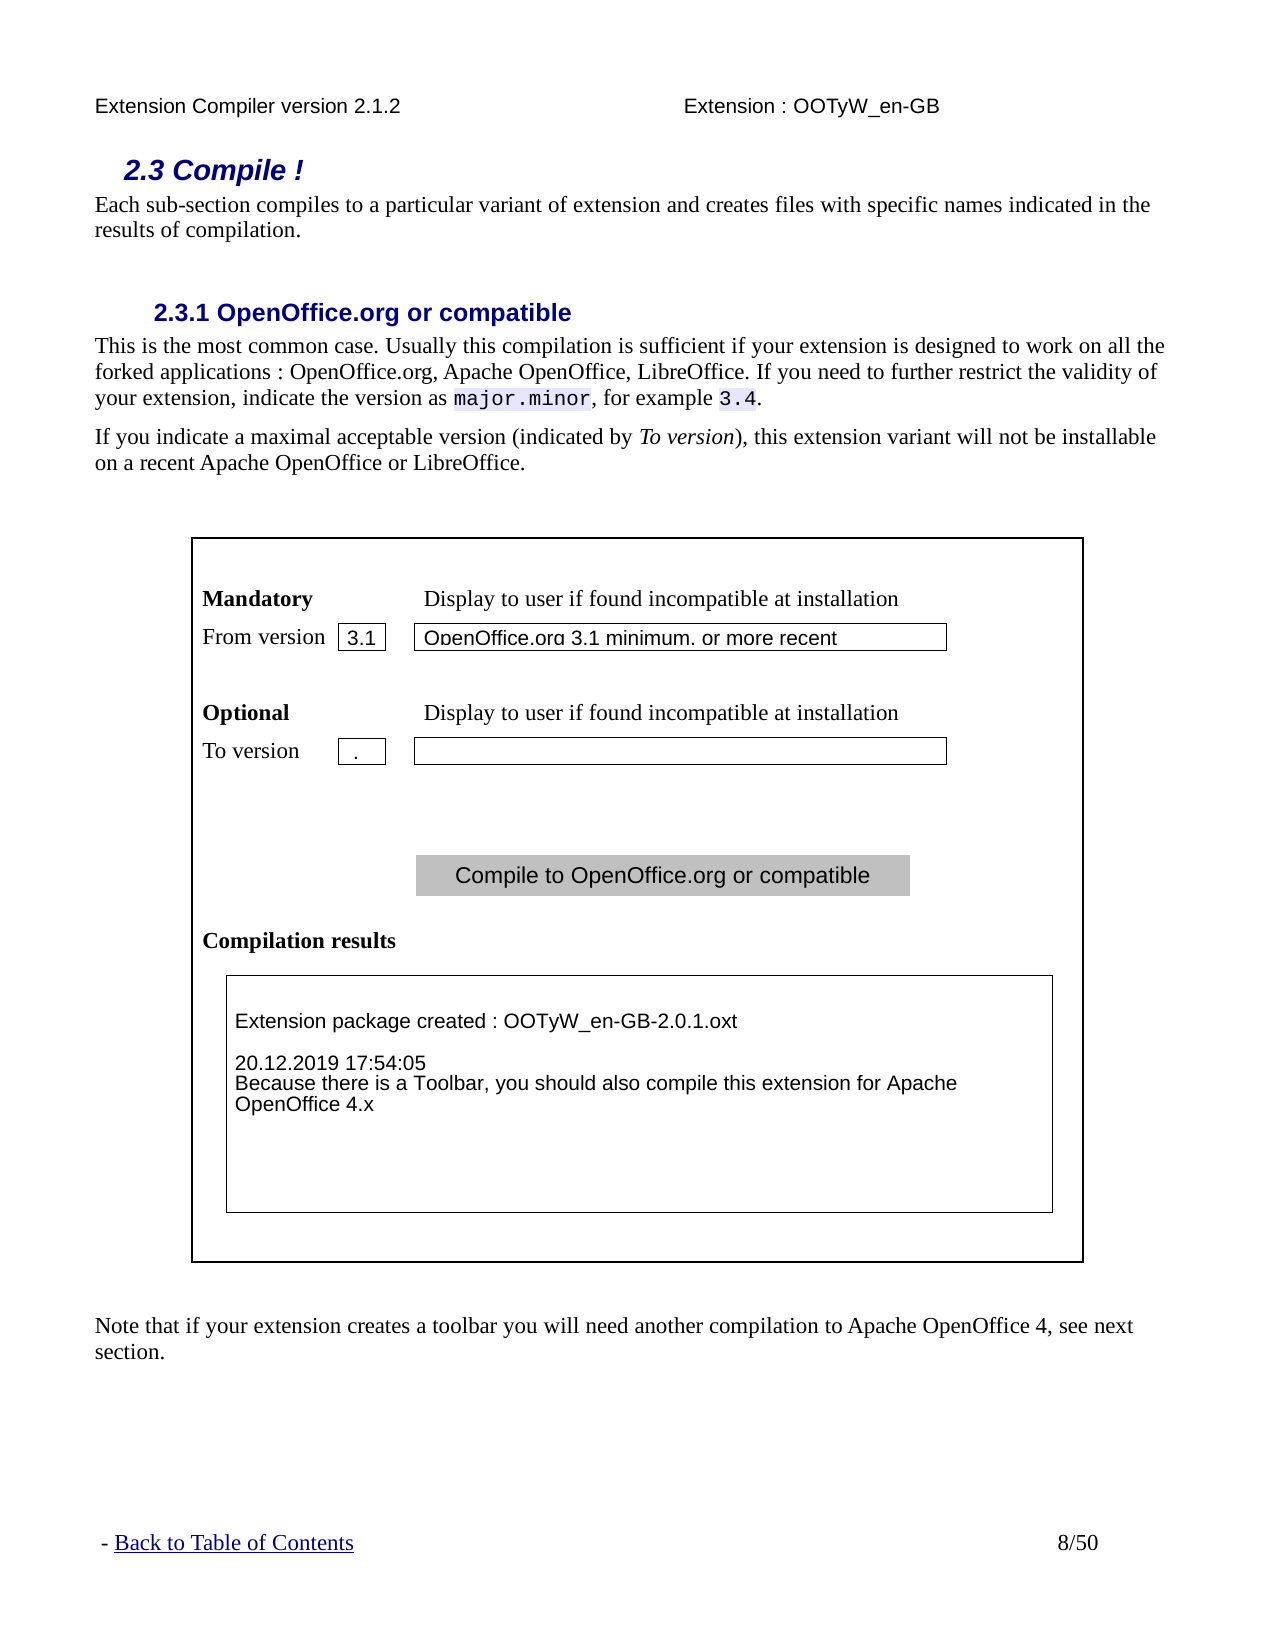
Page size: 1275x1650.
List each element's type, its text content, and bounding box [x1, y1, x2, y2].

text [386, 624, 414, 650]
text Optional Display to user if found incompatible at installation [202, 700, 1073, 726]
text If you indicate a maximal acceptable version (indicated by To version), this extension variant will not be installable on a recent Apache OpenOffice or LibreOffice. [94, 424, 1181, 475]
text Compilation results [202, 928, 1073, 954]
subtitle Compile ! [124, 153, 1181, 186]
text Each sub-section compiles to a particular variant of extension and creates files with specific names indicated in the results of compilation. [94, 192, 1181, 243]
text This is the most common case. Usually this compilation is sufficient if your extension is designed to work on all the forked applications : OpenOffice.org, Apache OpenOffice, LibreOffice. If you need to further restrict the validity of your extension, indicate the version as major.minor, for example 3.4. [94, 333, 1181, 411]
text Note that if your extension creates a toolbar you will need another compilation to Apache OpenOffice 4, see next section. [94, 1313, 1181, 1364]
text [947, 624, 1073, 650]
text [947, 738, 1073, 764]
text [386, 738, 414, 764]
text To version [202, 738, 338, 764]
text Mandatory Display to user if found incompatible at installation [202, 586, 1073, 612]
text From version [202, 624, 338, 650]
subtitle OpenOffice.org or compatible [153, 299, 1181, 327]
